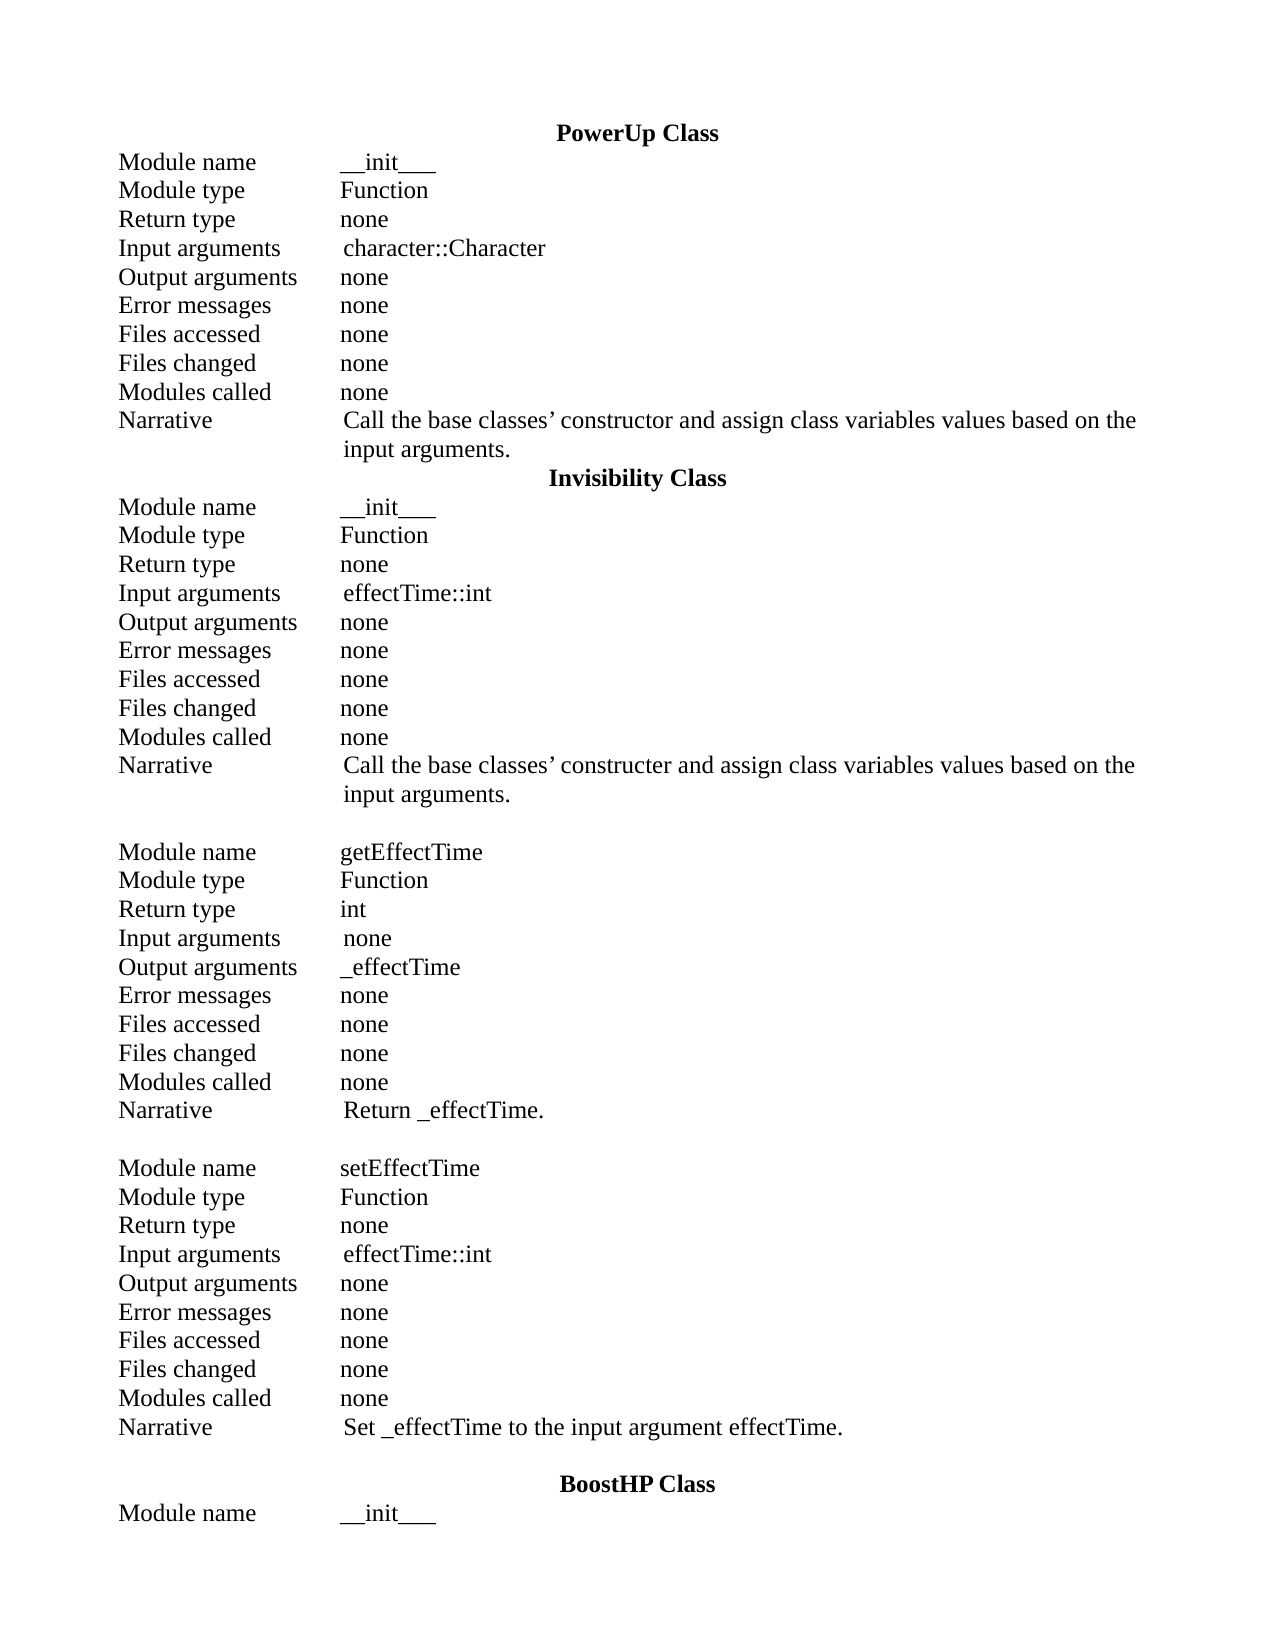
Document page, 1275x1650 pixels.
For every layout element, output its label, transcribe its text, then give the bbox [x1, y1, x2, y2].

text Files accessed none [118, 664, 1157, 693]
text Input arguments character::Character [118, 233, 1157, 262]
text Files accessed none [118, 1009, 1157, 1038]
text Module name __init___ [118, 1498, 1157, 1527]
text Input arguments effectTime::int [118, 578, 1157, 607]
text Files changed none [118, 1354, 1157, 1383]
text Invisibility Class [118, 463, 1157, 492]
text Output arguments none [118, 262, 1157, 291]
text Error messages none [118, 291, 1157, 319]
text Files changed none [118, 348, 1157, 377]
text PowerUp Class [118, 118, 1157, 147]
text Files changed none [118, 693, 1157, 722]
text Files changed none [118, 1038, 1157, 1067]
text Module type Function [118, 176, 1157, 204]
text Return type none [118, 204, 1157, 233]
text Module name __init___ [118, 492, 1157, 521]
text Module type Function [118, 521, 1157, 549]
text Files accessed none [118, 319, 1157, 348]
text Module name __init___ [118, 147, 1157, 176]
text Error messages none [118, 1297, 1157, 1326]
text Narrative Return _effectTime. [118, 1096, 1157, 1124]
text Input arguments none [118, 923, 1157, 952]
text Output arguments none [118, 1268, 1157, 1297]
text Narrative Call the base classes’ constructer and assign class variables values based on the input arguments. [118, 751, 1157, 808]
text Module type Function [118, 1182, 1157, 1211]
text Narrative Call the base classes’ constructor and assign class variables values based on the input arguments. [118, 406, 1157, 463]
text Module name getEffectTime [118, 837, 1157, 866]
text BoostHP Class [118, 1469, 1157, 1498]
text Module type Function [118, 866, 1157, 894]
text Modules called none [118, 722, 1157, 751]
text Modules called none [118, 1383, 1157, 1412]
text Error messages none [118, 636, 1157, 664]
text Files accessed none [118, 1326, 1157, 1354]
text Return type none [118, 549, 1157, 578]
text Output arguments none [118, 607, 1157, 636]
text Input arguments effectTime::int [118, 1239, 1157, 1268]
text Output arguments _effectTime [118, 952, 1157, 981]
text Error messages none [118, 981, 1157, 1009]
text Narrative Set _effectTime to the input argument effectTime. [118, 1412, 1157, 1441]
text Return type int [118, 894, 1157, 923]
text Module name setEffectTime [118, 1153, 1157, 1182]
text Return type none [118, 1211, 1157, 1239]
text Modules called none [118, 377, 1157, 406]
text Modules called none [118, 1067, 1157, 1096]
